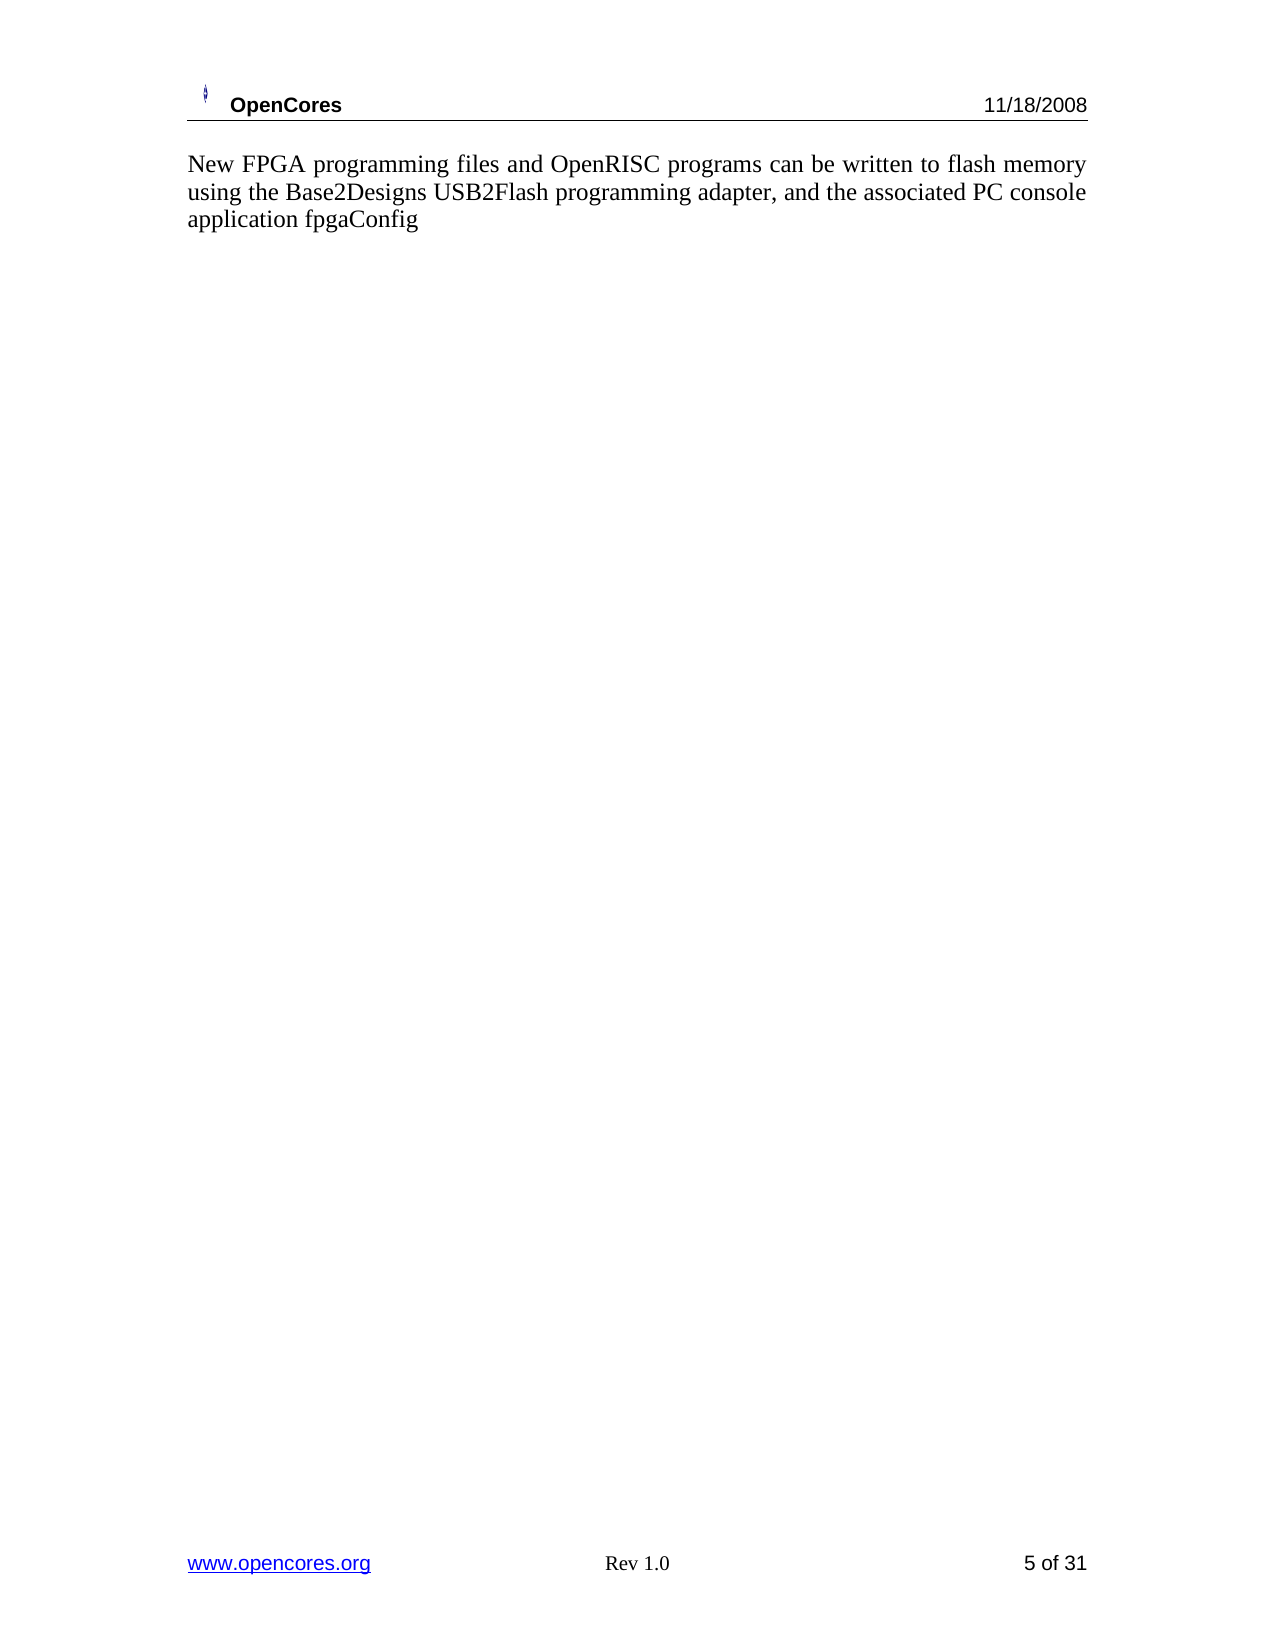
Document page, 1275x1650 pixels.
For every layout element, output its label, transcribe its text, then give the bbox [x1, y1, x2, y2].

text New FPGA programming files and OpenRISC programs can be written to flash memory using the Base2Designs USB2Flash programming adapter, and the associated PC console application fpgaConfig [187, 150, 1088, 233]
